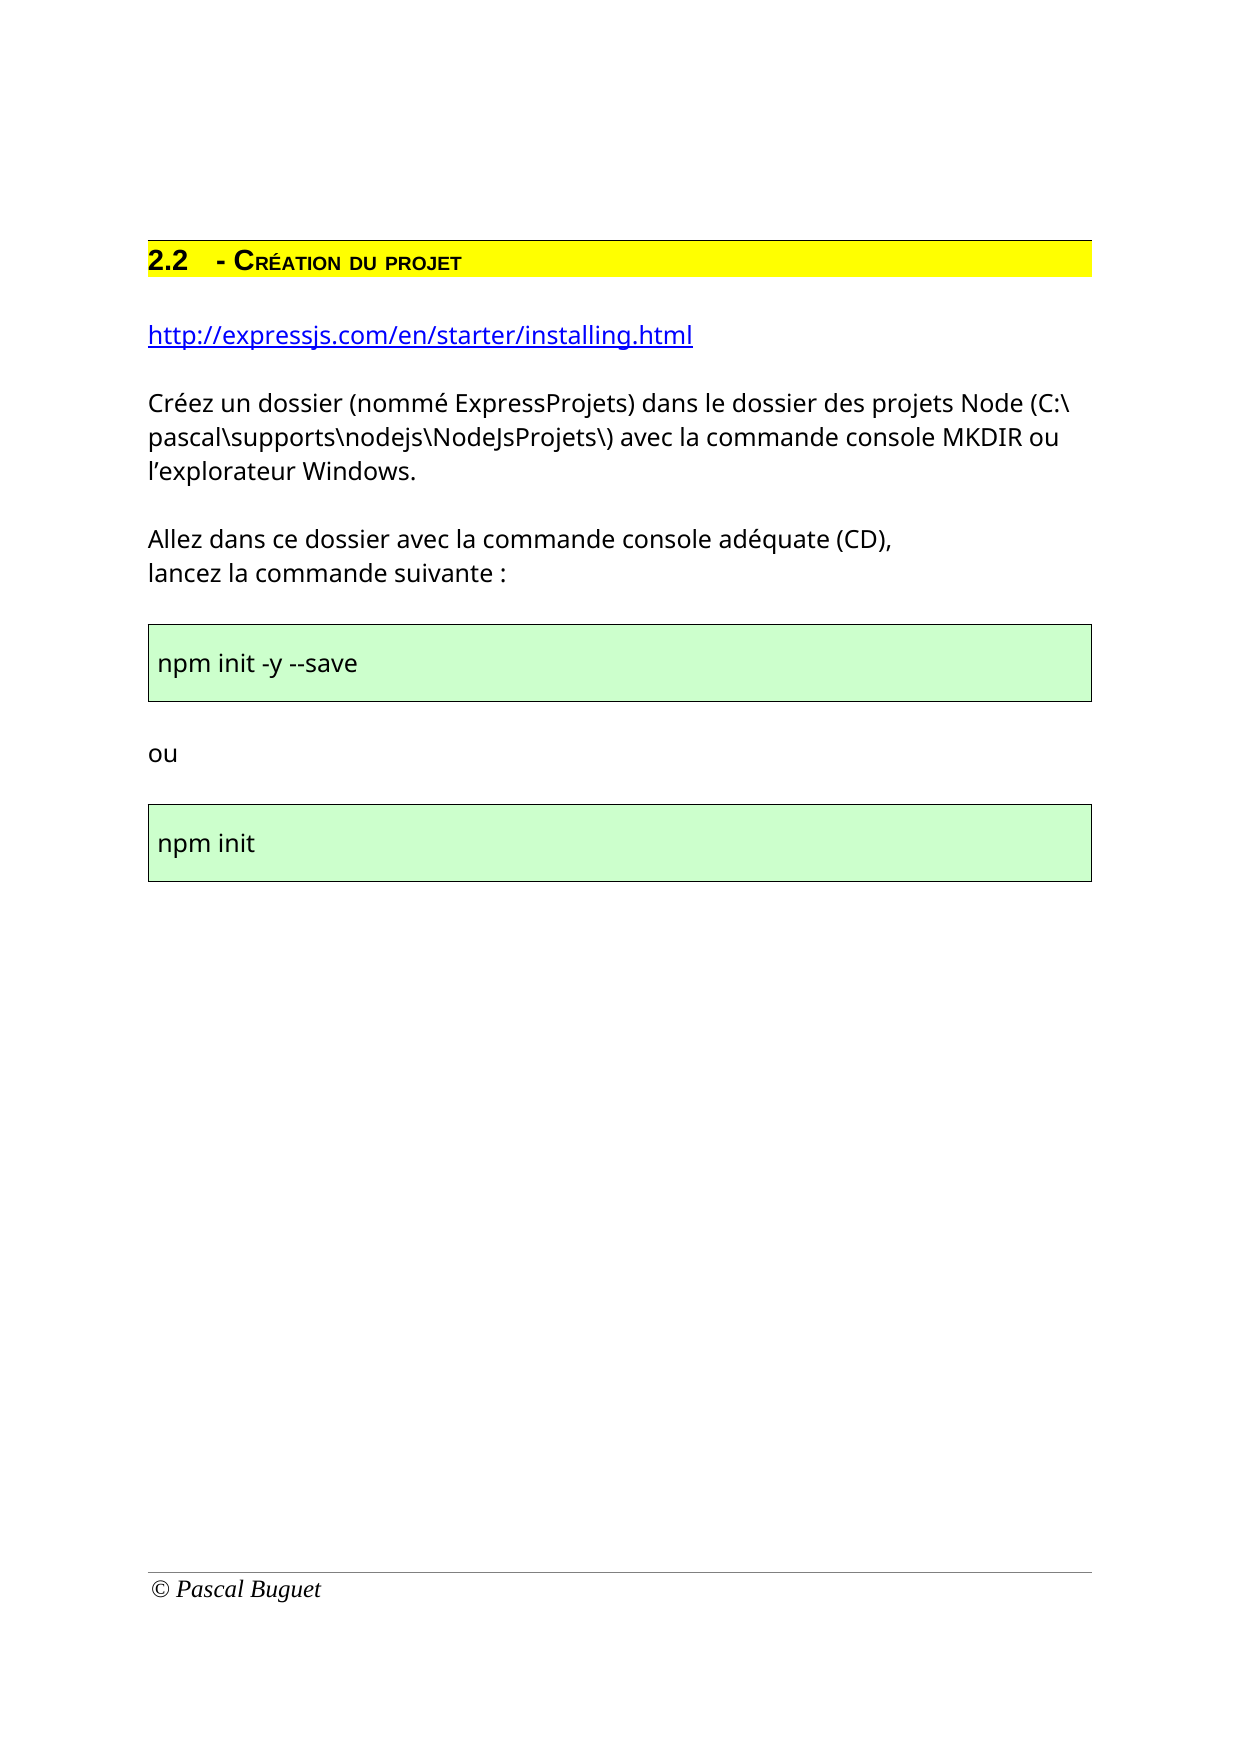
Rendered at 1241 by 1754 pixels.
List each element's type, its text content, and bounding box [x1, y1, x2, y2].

text Créez un dossier (nommé ExpressProjets) dans le dossier des projets Node (C:\pascal\supports\nodejs\NodeJsProjets\) avec la commande console MKDIR ou l’explorateur Windows. [148, 385, 1092, 488]
text http://expressjs.com/en/starter/installing.html [148, 317, 1092, 351]
subtitle - Création du projet [148, 241, 1092, 277]
text ou [148, 736, 1092, 770]
text npm init [149, 805, 1091, 881]
text npm init -y --save [149, 625, 1091, 701]
text lancez la commande suivante : [148, 556, 1092, 590]
text Allez dans ce dossier avec la commande console adéquate (CD), [148, 522, 1092, 556]
